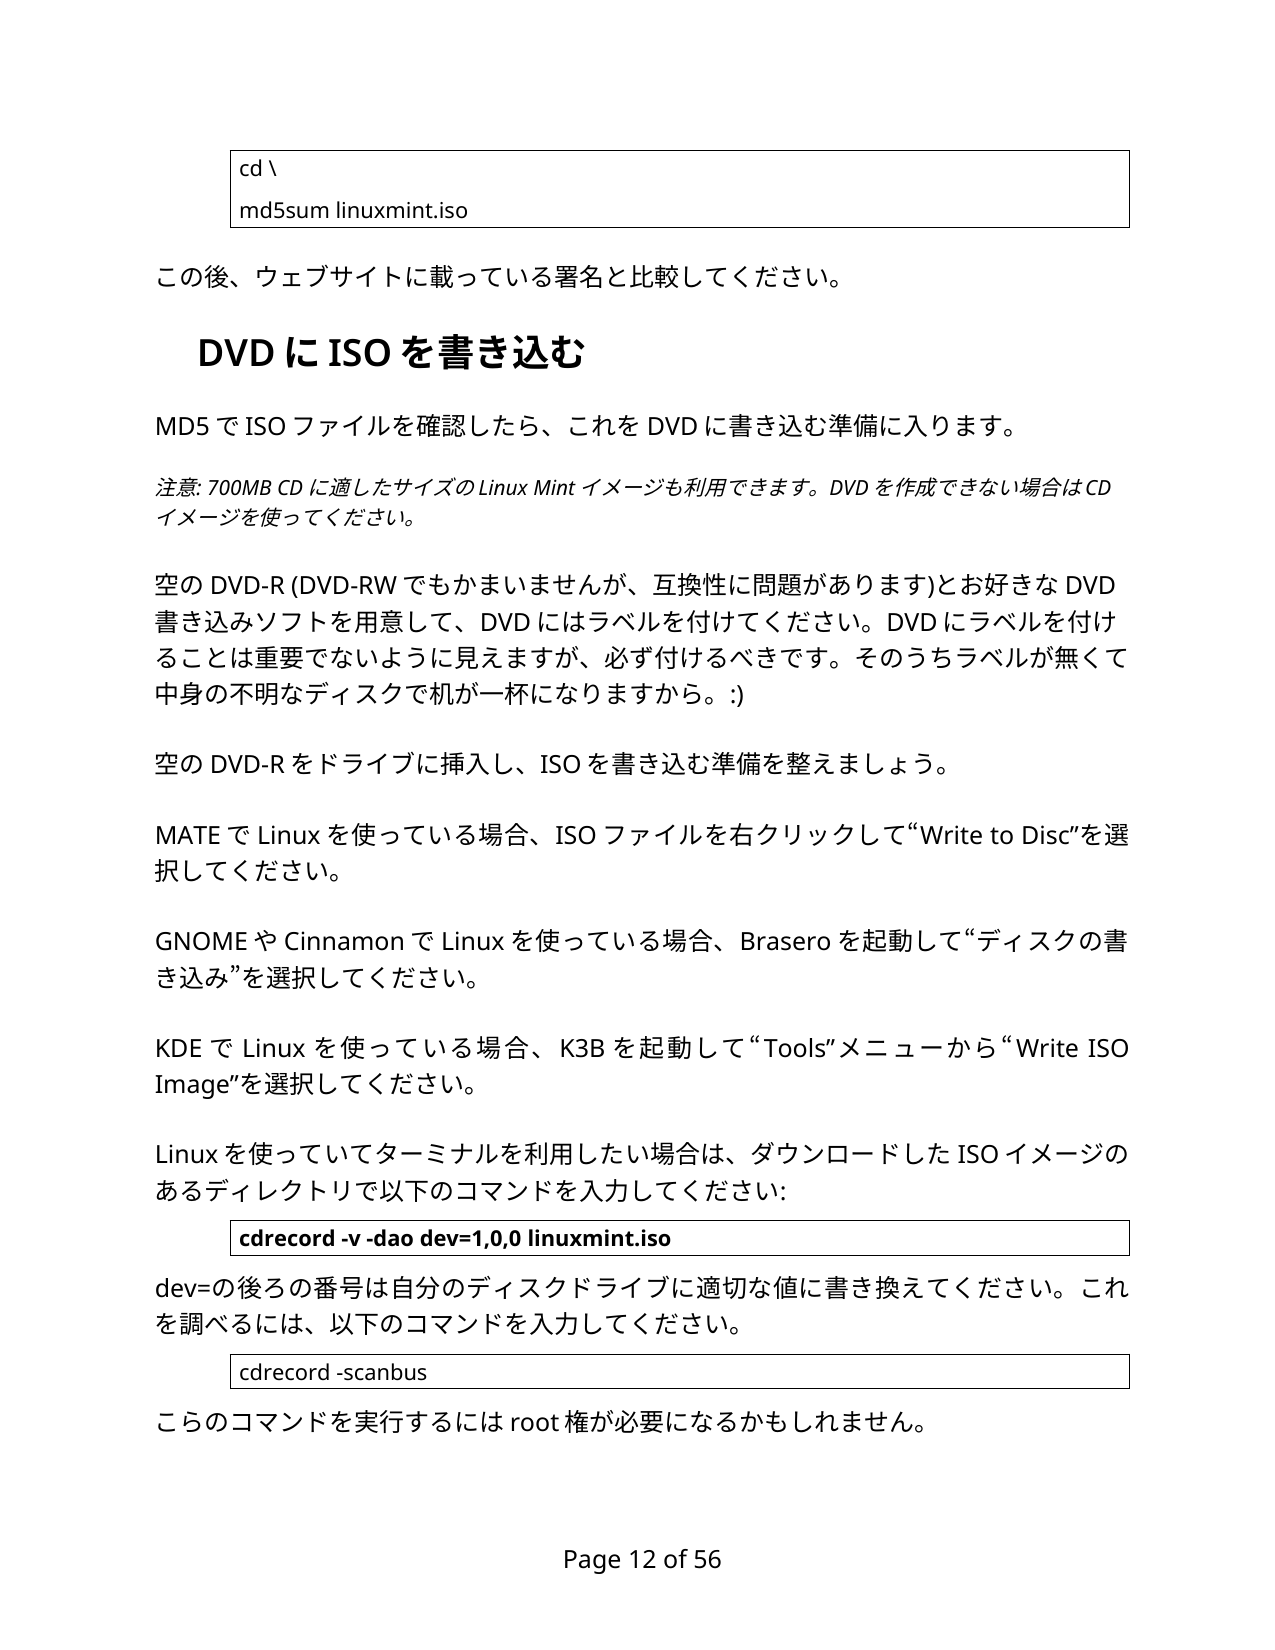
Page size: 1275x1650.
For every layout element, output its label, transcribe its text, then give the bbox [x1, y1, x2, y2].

text cdrecord -v -dao dev=1,0,0 linuxmint.iso [231, 1221, 1129, 1255]
text cdrecord -scanbus [231, 1355, 1129, 1388]
text cd \ [231, 151, 1129, 183]
text GNOMEやCinnamonでLinuxを使っている場合、Braseroを起動して“ディスクの書き込み”を選択してください。 [154, 922, 1130, 994]
text dev=の後ろの番号は自分のディスクドライブに適切な値に書き換えてください。これを調べるには、以下のコマンドを入力してください。 [154, 1268, 1130, 1341]
subtitle DVDにISOを書き込む [154, 323, 1130, 377]
text この後、ウェブサイトに載っている署名と比較してください。 [154, 257, 1130, 294]
text 空のDVD-R (DVD-RWでもかまいませんが、互換性に問題があります)とお好きなDVD書き込みソフトを用意して、DVDにはラベルを付けてください。DVDにラベルを付けることは重要でないように見えますが、必ず付けるべきです。そのうちラベルが無くて中身の不明なディスクで机が一杯になりますから。:) [154, 566, 1130, 711]
text こらのコマンドを実行するにはroot権が必要になるかもしれません。 [154, 1402, 1130, 1438]
text KDEでLinuxを使っている場合、K3Bを起動して“Tools”メニューから“Write ISO Image”を選択してください。 [154, 1028, 1130, 1101]
text Linuxを使っていてターミナルを利用したい場合は、ダウンロードしたISOイメージのあるディレクトリで以下のコマンドを入力してください: [154, 1135, 1130, 1207]
text 注意: 700MB CDに適したサイズのLinux Mintイメージも利用できます。DVDを作成できない場合はCDイメージを使ってください。 [154, 471, 1130, 532]
text MATEでLinuxを使っている場合、ISOファイルを右クリックして“Write to Disc”を選択してください。 [154, 815, 1130, 888]
text 空のDVD-Rをドライブに挿入し、ISOを書き込む準備を整えましょう。 [154, 745, 1130, 781]
text md5sum linuxmint.iso [231, 192, 1129, 227]
text MD5でISOファイルを確認したら、これをDVDに書き込む準備に入ります。 [154, 407, 1130, 443]
